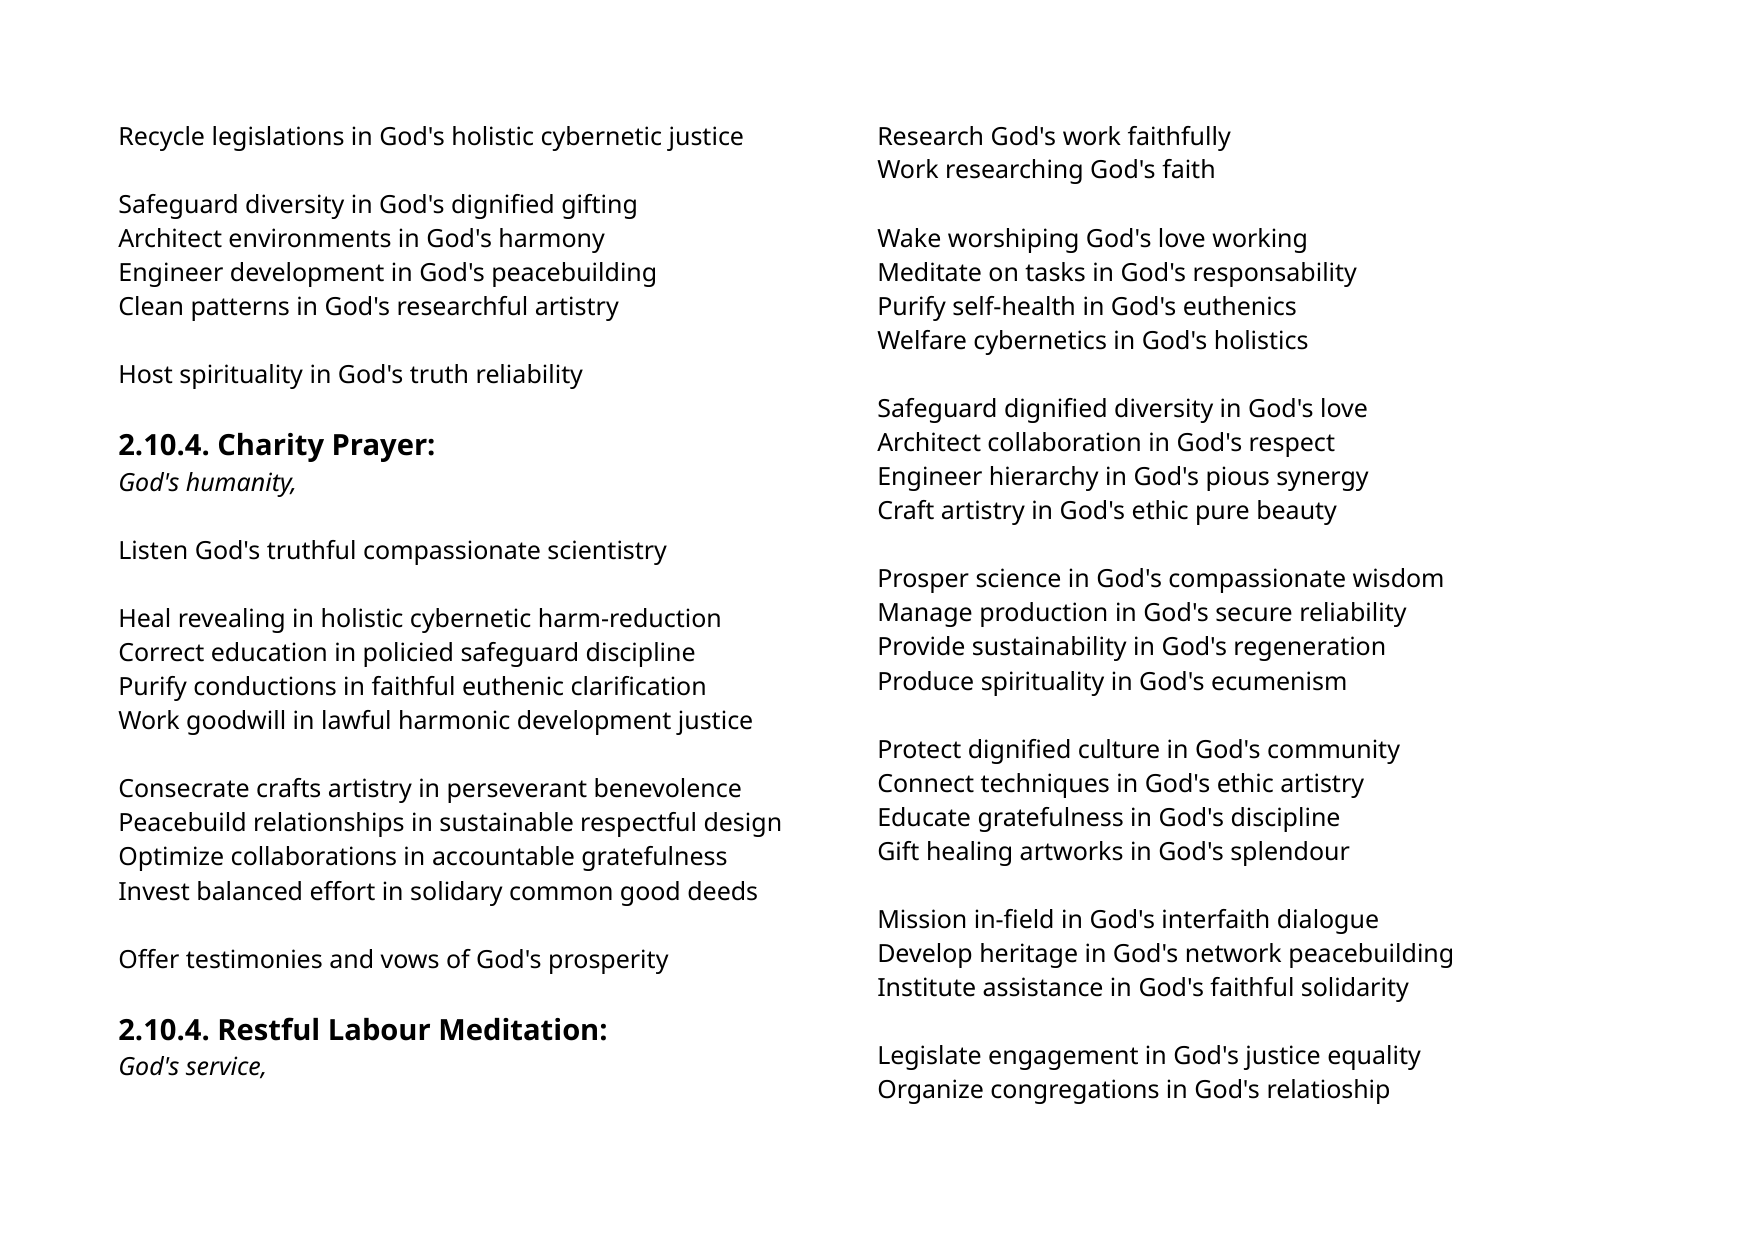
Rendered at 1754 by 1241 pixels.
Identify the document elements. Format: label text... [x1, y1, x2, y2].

text Offer testimonies and vows of God's prosperity [118, 941, 877, 975]
text Welfare cybernetics in God's holistics [877, 322, 1636, 357]
text Research God's work faithfully [877, 118, 1636, 152]
text God's humanity, [118, 464, 877, 498]
text Clean patterns in God's researchful artistry [118, 288, 877, 322]
text Consecrate crafts artistry in perseverant benevolence [118, 771, 877, 805]
text Work researching God's faith [877, 152, 1636, 186]
text Meditate on tasks in God's responsability [877, 254, 1636, 288]
text Safeguard diversity in God's dignified gifting [118, 186, 877, 220]
text Optimize collaborations in accountable gratefulness [118, 839, 877, 873]
text God's service, [118, 1049, 877, 1083]
text Provide sustainability in God's regeneration [877, 629, 1636, 663]
text Listen God's truthful compassionate scientistry [118, 532, 877, 567]
text Develop heritage in God's network peacebuilding [877, 936, 1636, 970]
text Host spirituality in God's truth reliability [118, 357, 877, 391]
text Legislate engagement in God's justice equality [877, 1038, 1636, 1072]
text 2.10.4. Restful Labour Meditation: [118, 1009, 877, 1049]
text Correct education in policied safeguard discipline [118, 635, 877, 669]
text Produce spirituality in God's ecumenism [877, 663, 1636, 697]
text Institute assistance in God's faithful solidarity [877, 970, 1636, 1004]
text Craft artistry in God's ethic pure beauty [877, 493, 1636, 527]
text Architect environments in God's harmony [118, 220, 877, 254]
text Invest balanced effort in solidary common good deeds [118, 873, 877, 907]
text Architect collaboration in God's respect [877, 425, 1636, 459]
text Engineer hierarchy in God's pious synergy [877, 459, 1636, 493]
text Prosper science in God's compassionate wisdom [877, 561, 1636, 595]
text Work goodwill in lawful harmonic development justice [118, 703, 877, 737]
text Purify self-health in God's euthenics [877, 288, 1636, 322]
text Heal revealing in holistic cybernetic harm-reduction [118, 601, 877, 635]
text Organize congregations in God's relatioship [877, 1072, 1636, 1106]
text Safeguard dignified diversity in God's love [877, 391, 1636, 425]
text Mission in-field in God's interfaith dialogue [877, 902, 1636, 936]
text Peacebuild relationships in sustainable respectful design [118, 805, 877, 839]
text Protect dignified culture in God's community [877, 731, 1636, 765]
text Engineer development in God's peacebuilding [118, 254, 877, 288]
text 2.10.4. Charity Prayer: [118, 425, 877, 464]
text Purify conductions in faithful euthenic clarification [118, 669, 877, 703]
text Educate gratefulness in God's discipline [877, 799, 1636, 833]
text Gift healing artworks in God's splendour [877, 833, 1636, 867]
text Recycle legislations in God's holistic cybernetic justice [118, 118, 877, 152]
text Wake worshiping God's love working [877, 220, 1636, 254]
text Manage production in God's secure reliability [877, 595, 1636, 629]
text Connect techniques in God's ethic artistry [877, 765, 1636, 799]
